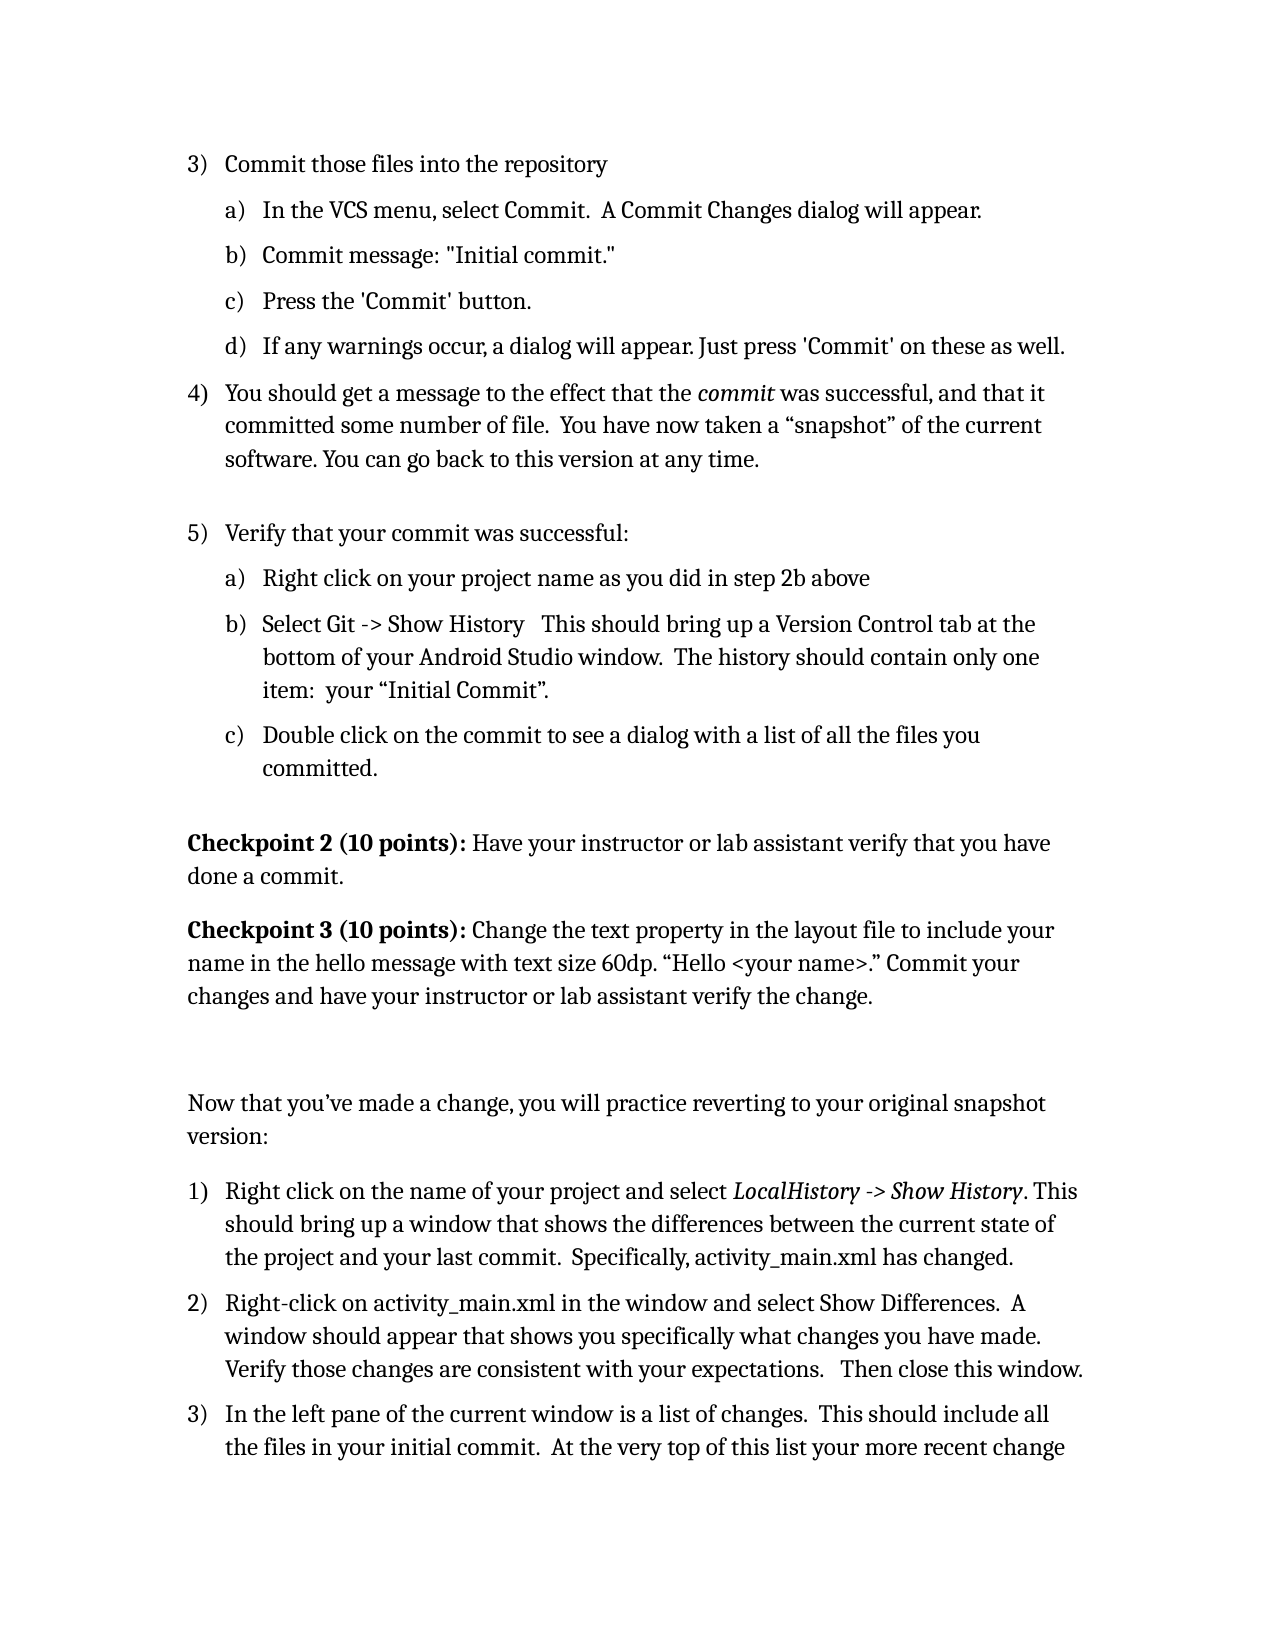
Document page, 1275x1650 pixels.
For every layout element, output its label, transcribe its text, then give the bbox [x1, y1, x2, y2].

list Right click on your project name as you did in step 2b above [225, 564, 1087, 593]
text Now that you’ve made a change, you will practice reverting to your original snapshot version: [187, 1089, 1087, 1151]
list If any warnings occur, a dialog will appear. Just press 'Commit' on these as well. [225, 332, 1087, 361]
list In the VCS menu, select Commit. A Commit Changes dialog will appear. [225, 196, 1087, 224]
list You should get a message to the effect that the commit was successful, and that it committed some number of file. You have now taken a “snapshot” of the current software. You can go back to this version at any time. [187, 378, 1087, 473]
list Verify that your commit was successful: [187, 519, 1087, 547]
list Select Git -> Show History This should bring up a Version Control tab at the bottom of your Android Studio window. The history should contain only one item: your “Initial Commit”. [225, 610, 1087, 704]
text Checkpoint 2 (10 points): Have your instructor or lab assistant verify that you have done a commit. [187, 829, 1087, 890]
list In the left pane of the current window is a list of changes. This should include all the files in your initial commit. At the very top of this list your more recent change [187, 1400, 1087, 1462]
list Commit those files into the repository [187, 150, 1087, 179]
list Press the 'Commit' button. [225, 287, 1087, 315]
list Right click on the name of your project and select LocalHistory -> Show History. This should bring up a window that shows the differences between the current state of the project and your last commit. Specifically, activity_main.xml has changed. [187, 1176, 1087, 1272]
list Commit message: "Initial commit." [225, 241, 1087, 270]
list Double click on the commit to see a dialog with a list of all the files you committed. [225, 721, 1087, 783]
list Right-click on activity_main.xml in the window and select Show Differences. A window should appear that shows you specifically what changes you have made. Verify those changes are consistent with your expectations. Then close this window. [187, 1288, 1087, 1383]
text Checkpoint 3 (10 points): Change the text property in the layout file to include your name in the hello message with text size 60dp. “Hello <your name>.” Commit your changes and have your instructor or lab assistant verify the change. [187, 916, 1087, 1010]
